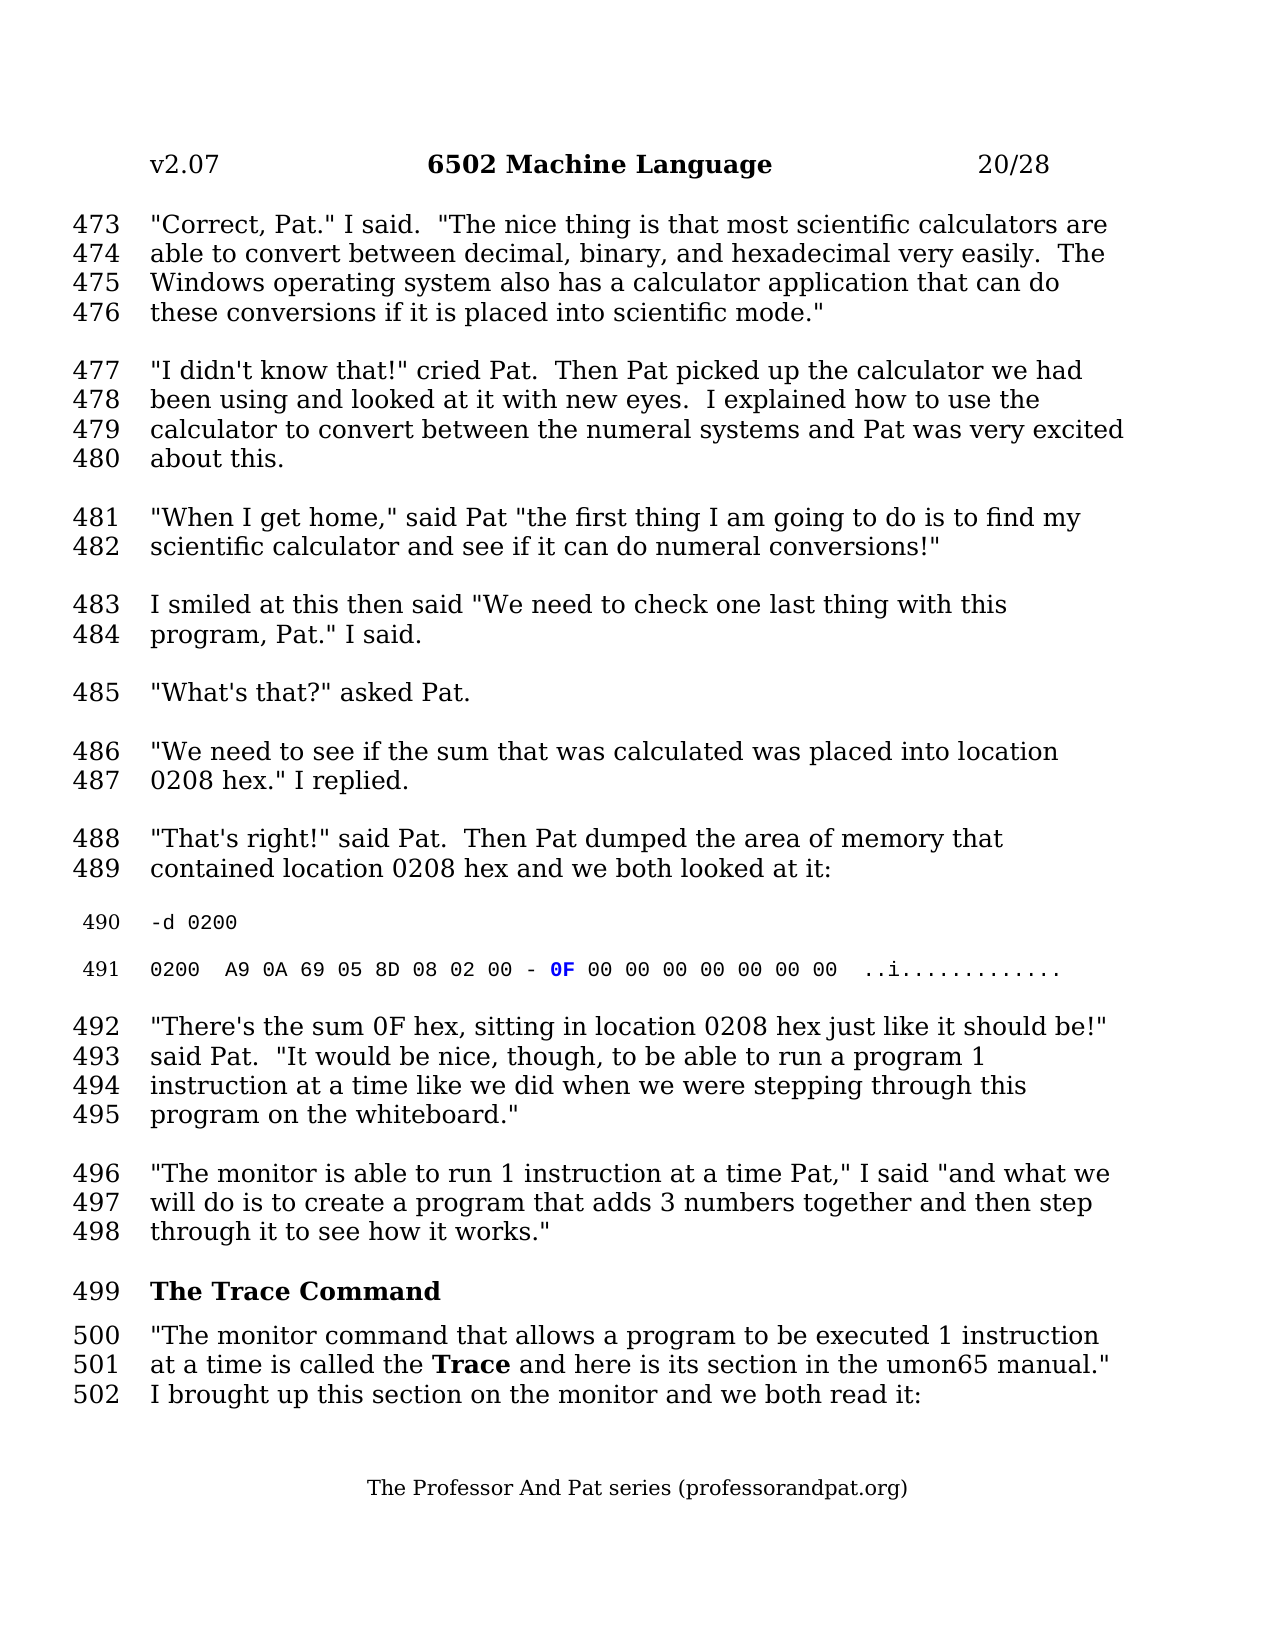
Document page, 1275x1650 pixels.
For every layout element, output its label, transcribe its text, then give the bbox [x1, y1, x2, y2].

text "What's that?" asked Pat. [150, 678, 1125, 708]
text "Correct, Pat." I said. "The nice thing is that most scientific calculators are able to convert between decimal, binary, and hexadecimal very easily. The Windows operating system also has a calculator application that can do these conversions if it is placed into scientific mode." [150, 210, 1125, 327]
text "That's right!" said Pat. Then Pat dumped the area of memory that contained location 0208 hex and we both looked at it: [150, 825, 1125, 883]
text -d 0200 [150, 912, 1125, 936]
text 0200 A9 0A 69 05 8D 08 02 00 - 0F 00 00 00 00 00 00 00 ..i............. [150, 959, 1125, 983]
text "There's the sum 0F hex, sitting in location 0208 hex just like it should be!" said Pat. "It would be nice, though, to be able to run a program 1 instruction at a time like we did when we were stepping through this program on the whiteboard." [150, 1012, 1125, 1129]
text "I didn't know that!" cried Pat. Then Pat picked up the calculator we had been using and looked at it with new eyes. I explained how to use the calculator to convert between the numeral systems and Pat was very excited about this. [150, 356, 1125, 473]
text "We need to see if the sum that was calculated was placed into location 0208 hex." I replied. [150, 737, 1125, 795]
text I smiled at this then said "We need to check one last thing with this program, Pat." I said. [150, 591, 1125, 649]
text "When I get home," said Pat "the first thing I am going to do is to find my scientific calculator and see if it can do numeral conversions!" [150, 503, 1125, 561]
text "The monitor is able to run 1 instruction at a time Pat," I said "and what we will do is to create a program that adds 3 numbers together and then step through it to see how it works." [150, 1159, 1125, 1247]
subtitle The Trace Command [150, 1277, 1125, 1306]
text "The monitor command that allows a program to be executed 1 instruction at a time is called the Trace and here is its section in the umon65 manual." I brought up this section on the monitor and we both read it: [150, 1321, 1125, 1409]
